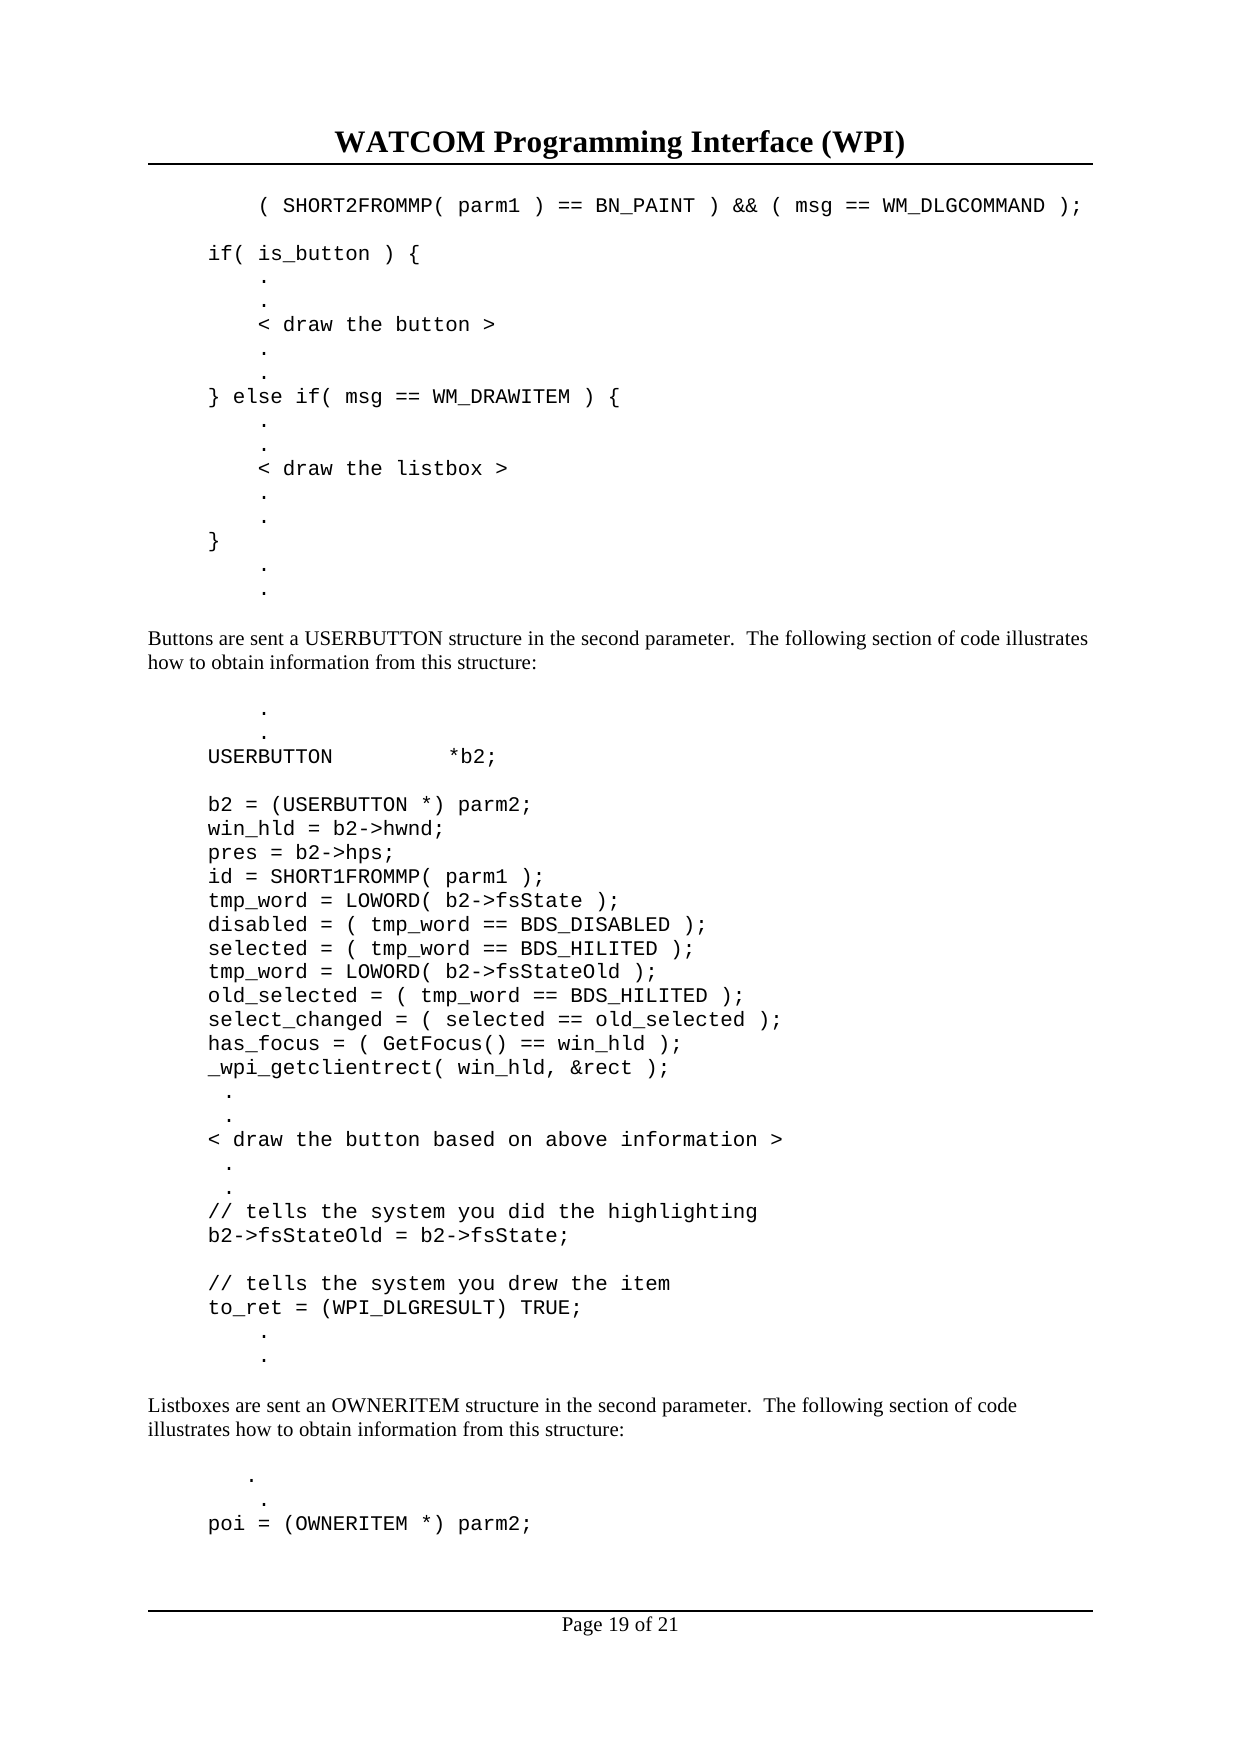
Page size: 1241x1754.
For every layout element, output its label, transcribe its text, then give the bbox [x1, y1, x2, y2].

text old_selected = ( tmp_word == BDS_HILITED ); [208, 985, 1093, 1009]
text b2->fsStateOld = b2->fsState; [208, 1225, 1093, 1249]
text // tells the system you did the highlighting [208, 1201, 1093, 1225]
text ( SHORT2FROMMP( parm1 ) == BN_PAINT ) && ( msg == WM_DLGCOMMAND ); [208, 194, 1093, 218]
text b2 = (USERBUTTON *) parm2; [208, 794, 1093, 818]
text has_focus = ( GetFocus() == win_hld ); [208, 1033, 1093, 1057]
text Listboxes are sent an OWNERITEM structure in the second parameter. The following section of code illustrates how to obtain information from this structure: [148, 1393, 1093, 1441]
text if( is_button ) { [208, 242, 1093, 266]
text pres = b2->hps; [208, 842, 1093, 866]
text // tells the system you drew the item [208, 1273, 1093, 1297]
text . [208, 410, 1093, 434]
text . [208, 1465, 1093, 1489]
text } else if( msg == WM_DRAWITEM ) { [208, 386, 1093, 410]
text } [208, 530, 1093, 554]
text < draw the button > [208, 314, 1093, 338]
text . [208, 722, 1093, 746]
text . [208, 1177, 1093, 1201]
text . [208, 554, 1093, 578]
text . [208, 578, 1093, 602]
text to_ret = (WPI_DLGRESULT) TRUE; [208, 1297, 1093, 1321]
text tmp_word = LOWORD( b2->fsStateOld ); [208, 961, 1093, 985]
text . [208, 338, 1093, 362]
text disabled = ( tmp_word == BDS_DISABLED ); [208, 913, 1093, 937]
text . [208, 1489, 1093, 1513]
text . [208, 1153, 1093, 1177]
text id = SHORT1FROMMP( parm1 ); [208, 866, 1093, 889]
text . [208, 1321, 1093, 1345]
text Buttons are sent a USERBUTTON structure in the second parameter. The following section of code illustrates how to obtain information from this structure: [148, 626, 1093, 674]
text tmp_word = LOWORD( b2->fsState ); [208, 889, 1093, 913]
text . [208, 1081, 1093, 1105]
text . [208, 1345, 1093, 1369]
text poi = (OWNERITEM *) parm2; [208, 1513, 1093, 1537]
text < draw the button based on above information > [208, 1129, 1093, 1153]
text . [208, 698, 1093, 722]
text selected = ( tmp_word == BDS_HILITED ); [208, 937, 1093, 961]
text . [208, 362, 1093, 386]
text _wpi_getclientrect( win_hld, &rect ); [208, 1057, 1093, 1081]
text USERBUTTON *b2; [208, 746, 1093, 770]
text . [208, 482, 1093, 506]
text select_changed = ( selected == old_selected ); [208, 1009, 1093, 1033]
text . [208, 266, 1093, 290]
text . [208, 290, 1093, 314]
text . [208, 1105, 1093, 1129]
text . [208, 434, 1093, 458]
text < draw the listbox > [208, 458, 1093, 482]
text . [208, 506, 1093, 530]
text win_hld = b2->hwnd; [208, 818, 1093, 842]
